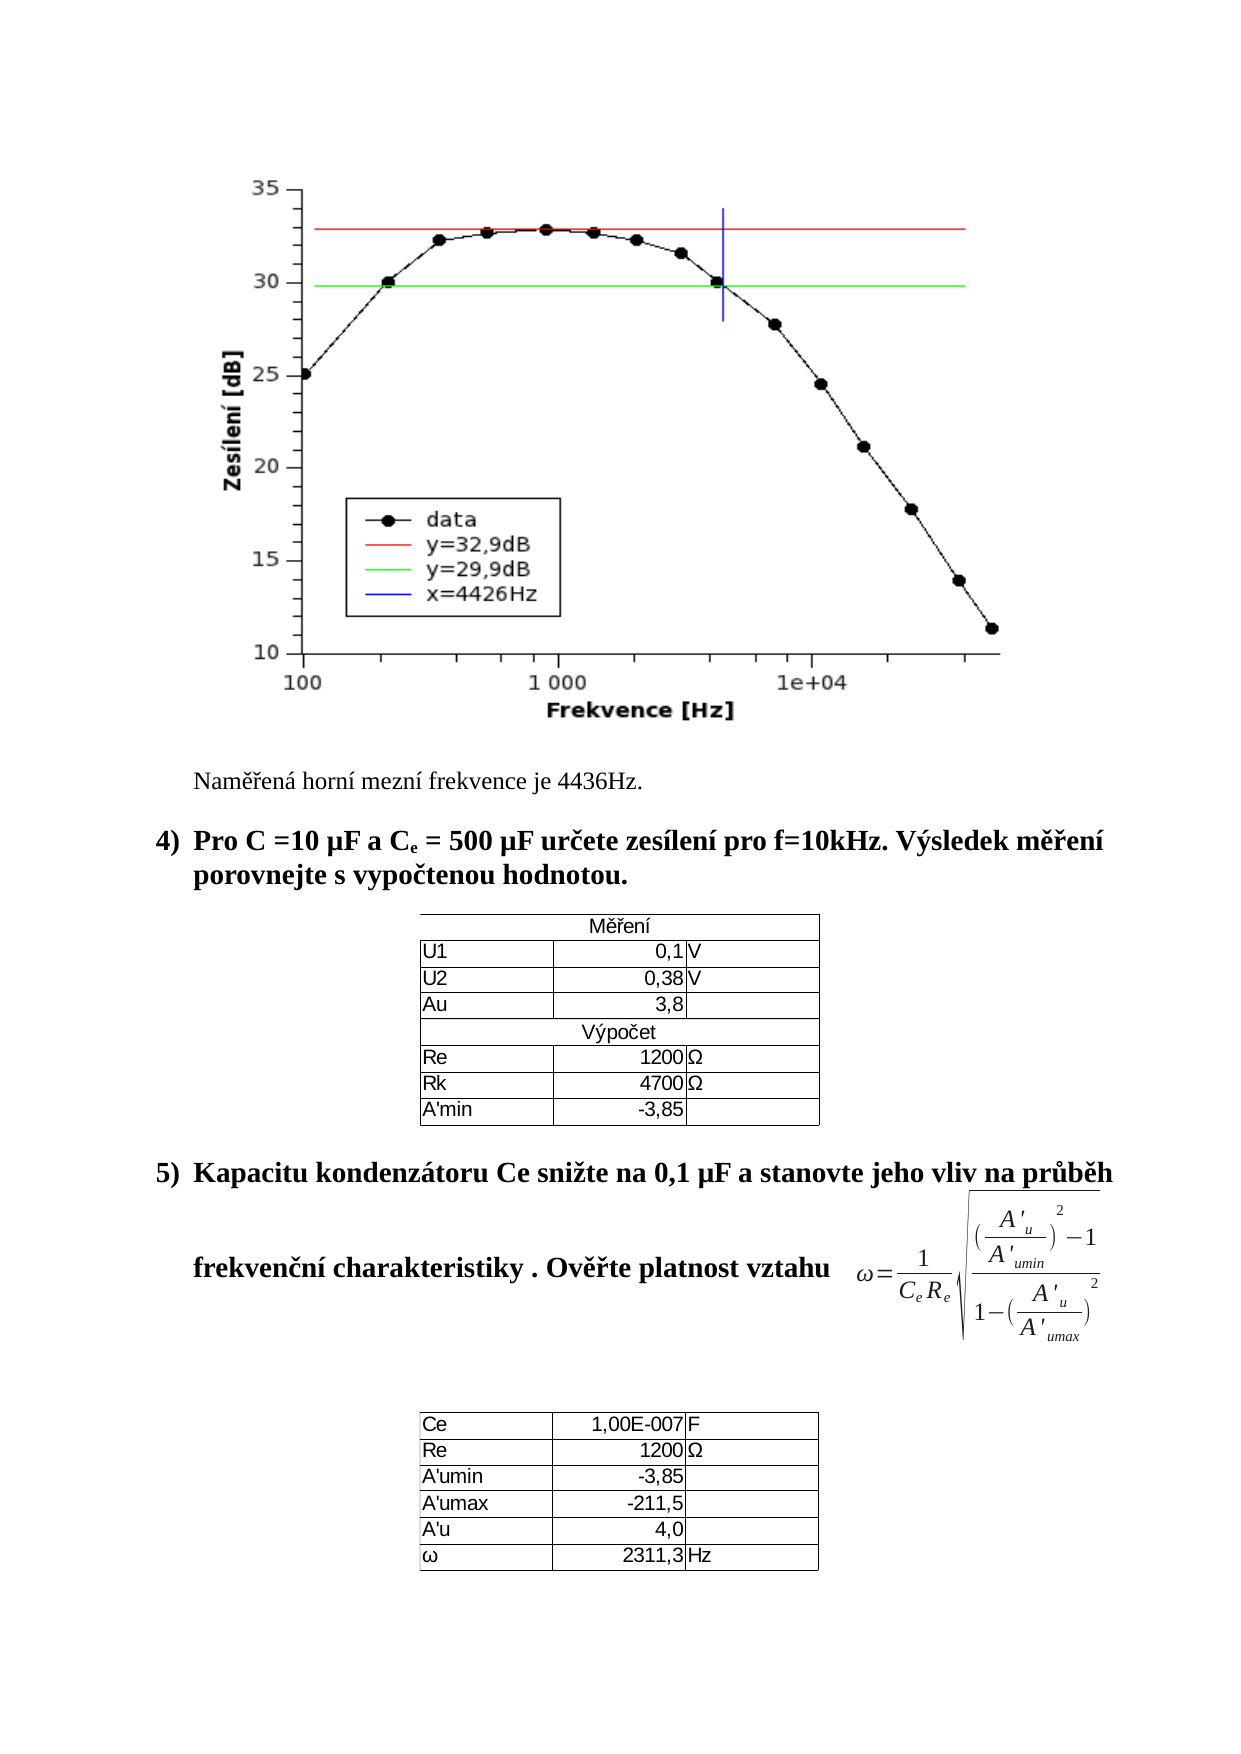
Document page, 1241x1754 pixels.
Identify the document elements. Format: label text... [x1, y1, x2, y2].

list Kapacitu kondenzátoru Ce snižte na 0,1 μF a stanovte jeho vliv na průběh frekvenční charakteristiky . Ověřte platnost vztahu [156, 1155, 1122, 1412]
picture [211, 137, 1017, 738]
list Pro C =10 μF a Ce = 500 μF určete zesílení pro f=10kHz. Výsledek měření porovnejte s vypočtenou hodnotou. [156, 823, 1122, 1155]
list Naměřená horní mezní frekvence je 4436Hz. [156, 766, 1122, 823]
